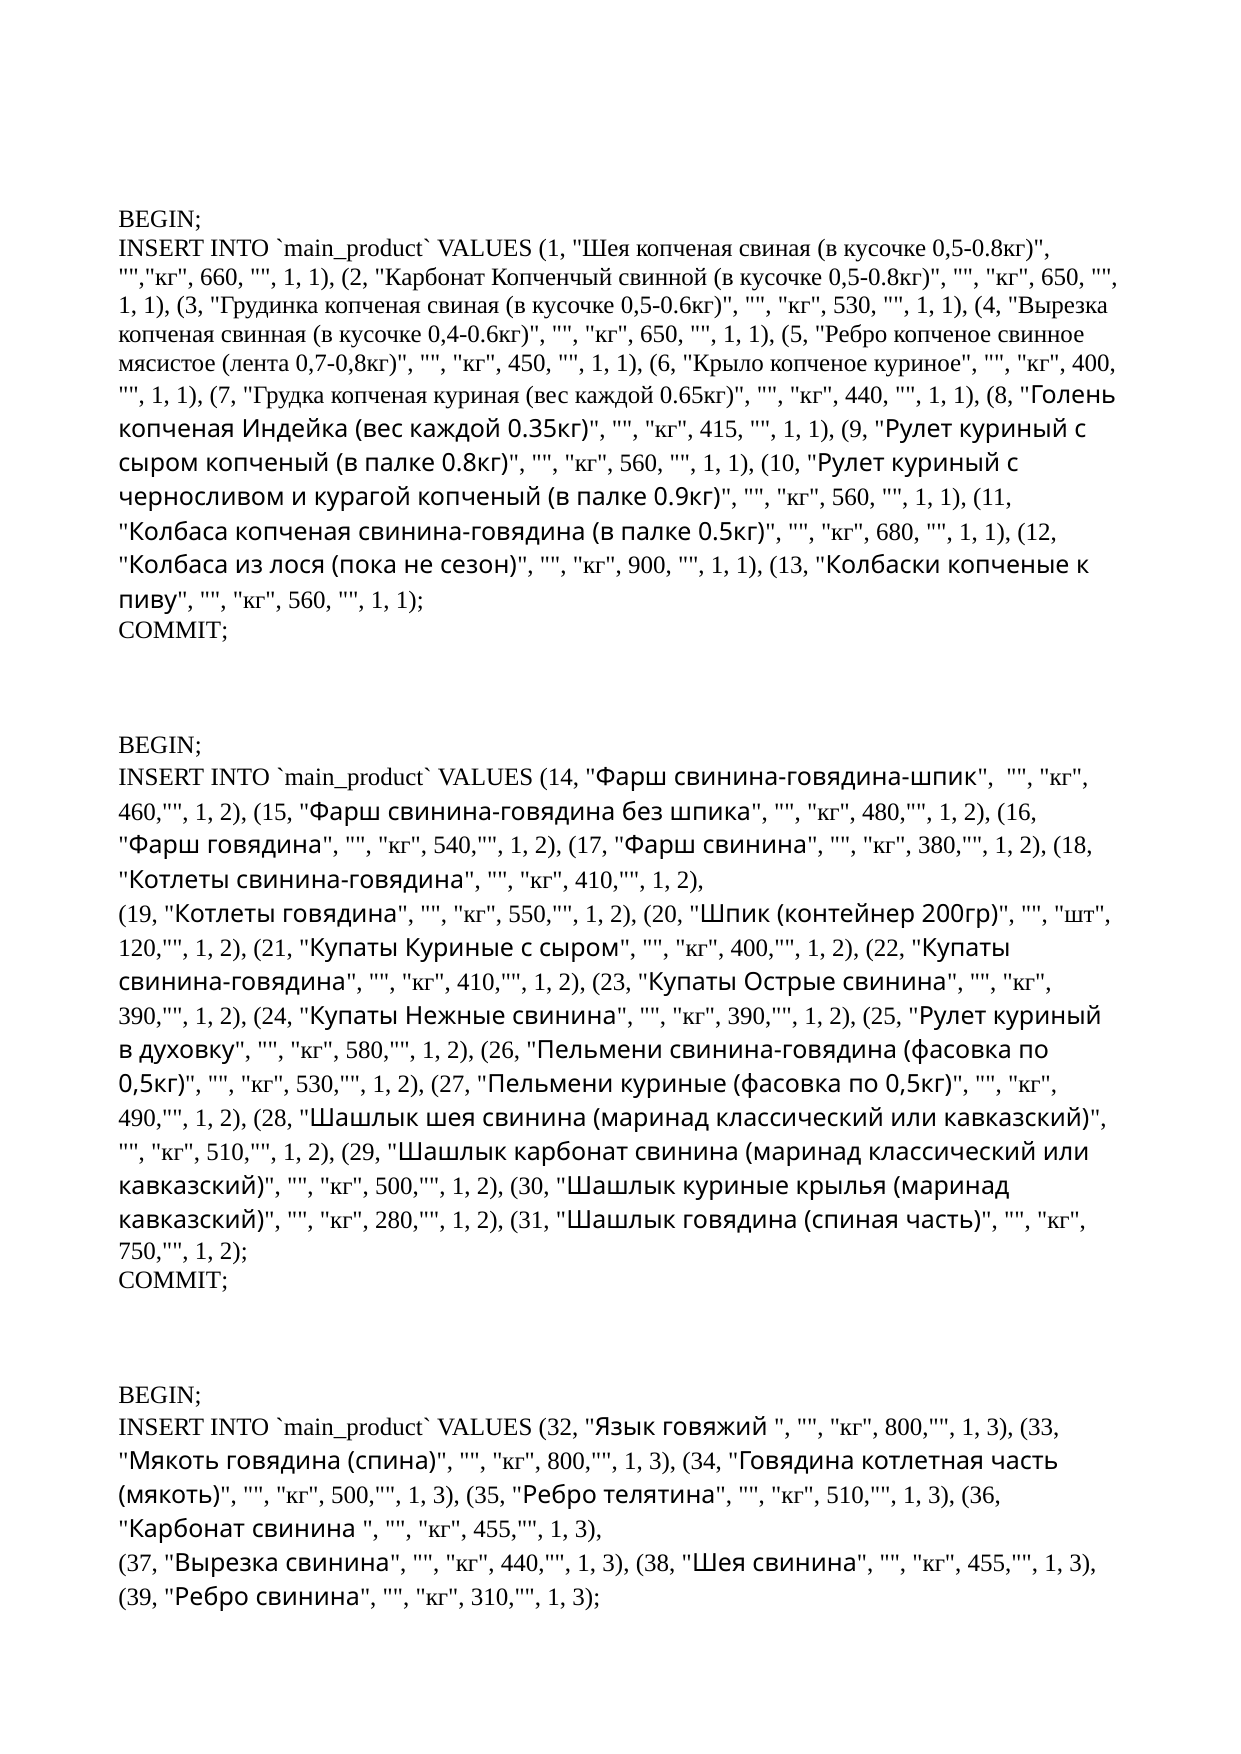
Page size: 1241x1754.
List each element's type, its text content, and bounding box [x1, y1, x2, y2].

text (37, "Вырезка свинина", "", "кг", 440,"", 1, 3), (38, "Шея свинина", "", "кг", 455,"", 1, 3), (39, "Ребро свинина", "", "кг", 310,"", 1, 3); [118, 1545, 1122, 1613]
text BEGIN; [118, 1380, 1122, 1408]
text COMMIT; [118, 615, 1122, 644]
text BEGIN; [118, 204, 1122, 233]
text INSERT INTO `main_product` VALUES (1, "Шея копченая свиная (в кусочке 0,5-0.8кг)", "","кг", 660, "", 1, 1), (2, "Карбонат Копченчый свинной (в кусочке 0,5-0.8кг)", "", "кг", 650, "", 1, 1), (3, "Грудинка копченая свиная (в кусочке 0,5-0.6кг)", "", "кг", 530, "", 1, 1), (4, "Вырезка копченая свинная (в кусочке 0,4-0.6кг)", "", "кг", 650, "", 1, 1), (5, "Ребро копченое свинное мясистое (лента 0,7-0,8кг)", "", "кг", 450, "", 1, 1), (6, "Крыло копченое куриное", "", "кг", 400, "", 1, 1), (7, "Грудка копченая куриная (вес каждой 0.65кг)", "", "кг", 440, "", 1, 1), (8, "Голень копченая Индейка (вес каждой 0.35кг)", "", "кг", 415, "", 1, 1), (9, "Рулет куриный с сыром копченый (в палке 0.8кг)", "", "кг", 560, "", 1, 1), (10, "Рулет куриный с черносливом и курагой копченый (в палке 0.9кг)", "", "кг", 560, "", 1, 1), (11, "Колбаса копченая свинина-говядина (в палке 0.5кг)", "", "кг", 680, "", 1, 1), (12, "Колбаса из лося (пока не сезон)", "", "кг", 900, "", 1, 1), (13, "Колбаски копченые к пиву", "", "кг", 560, "", 1, 1); [118, 233, 1122, 615]
text COMMIT; [118, 1265, 1122, 1293]
text BEGIN; [118, 730, 1122, 759]
text INSERT INTO `main_product` VALUES (32, "Язык говяжий ", "", "кг", 800,"", 1, 3), (33, "Мякоть говядина (спина)", "", "кг", 800,"", 1, 3), (34, "Говядина котлетная часть (мякоть)", "", "кг", 500,"", 1, 3), (35, "Ребро телятина", "", "кг", 510,"", 1, 3), (36, "Карбонат свинина ", "", "кг", 455,"", 1, 3), [118, 1408, 1122, 1545]
text (19, "Котлеты говядина", "", "кг", 550,"", 1, 2), (20, "Шпик (контейнер 200гр)", "", "шт", 120,"", 1, 2), (21, "Купаты Куриные с сыром", "", "кг", 400,"", 1, 2), (22, "Купаты свинина-говядина", "", "кг", 410,"", 1, 2), (23, "Купаты Острые свинина", "", "кг", 390,"", 1, 2), (24, "Купаты Нежные свинина", "", "кг", 390,"", 1, 2), (25, "Рулет куриный в духовку", "", "кг", 580,"", 1, 2), (26, "Пельмени свинина-говядина (фасовка по 0,5кг)", "", "кг", 530,"", 1, 2), (27, "Пельмени куриные (фасовка по 0,5кг)", "", "кг", 490,"", 1, 2), (28, "Шашлык шея свинина (маринад классический или кавказский)", "", "кг", 510,"", 1, 2), (29, "Шашлык карбонат свинина (маринад классический или кавказский)", "", "кг", 500,"", 1, 2), (30, "Шашлык куриные крылья (маринад кавказский)", "", "кг", 280,"", 1, 2), (31, "Шашлык говядина (спиная часть)", "", "кг", 750,"", 1, 2); [118, 895, 1122, 1265]
text INSERT INTO `main_product` VALUES (14, "Фарш свинина-говядина-шпик", "", "кг", 460,"", 1, 2), (15, "Фарш свинина-говядина без шпика", "", "кг", 480,"", 1, 2), (16, "Фарш говядина", "", "кг", 540,"", 1, 2), (17, "Фарш свинина", "", "кг", 380,"", 1, 2), (18, "Котлеты свинина-говядина", "", "кг", 410,"", 1, 2), [118, 759, 1122, 895]
